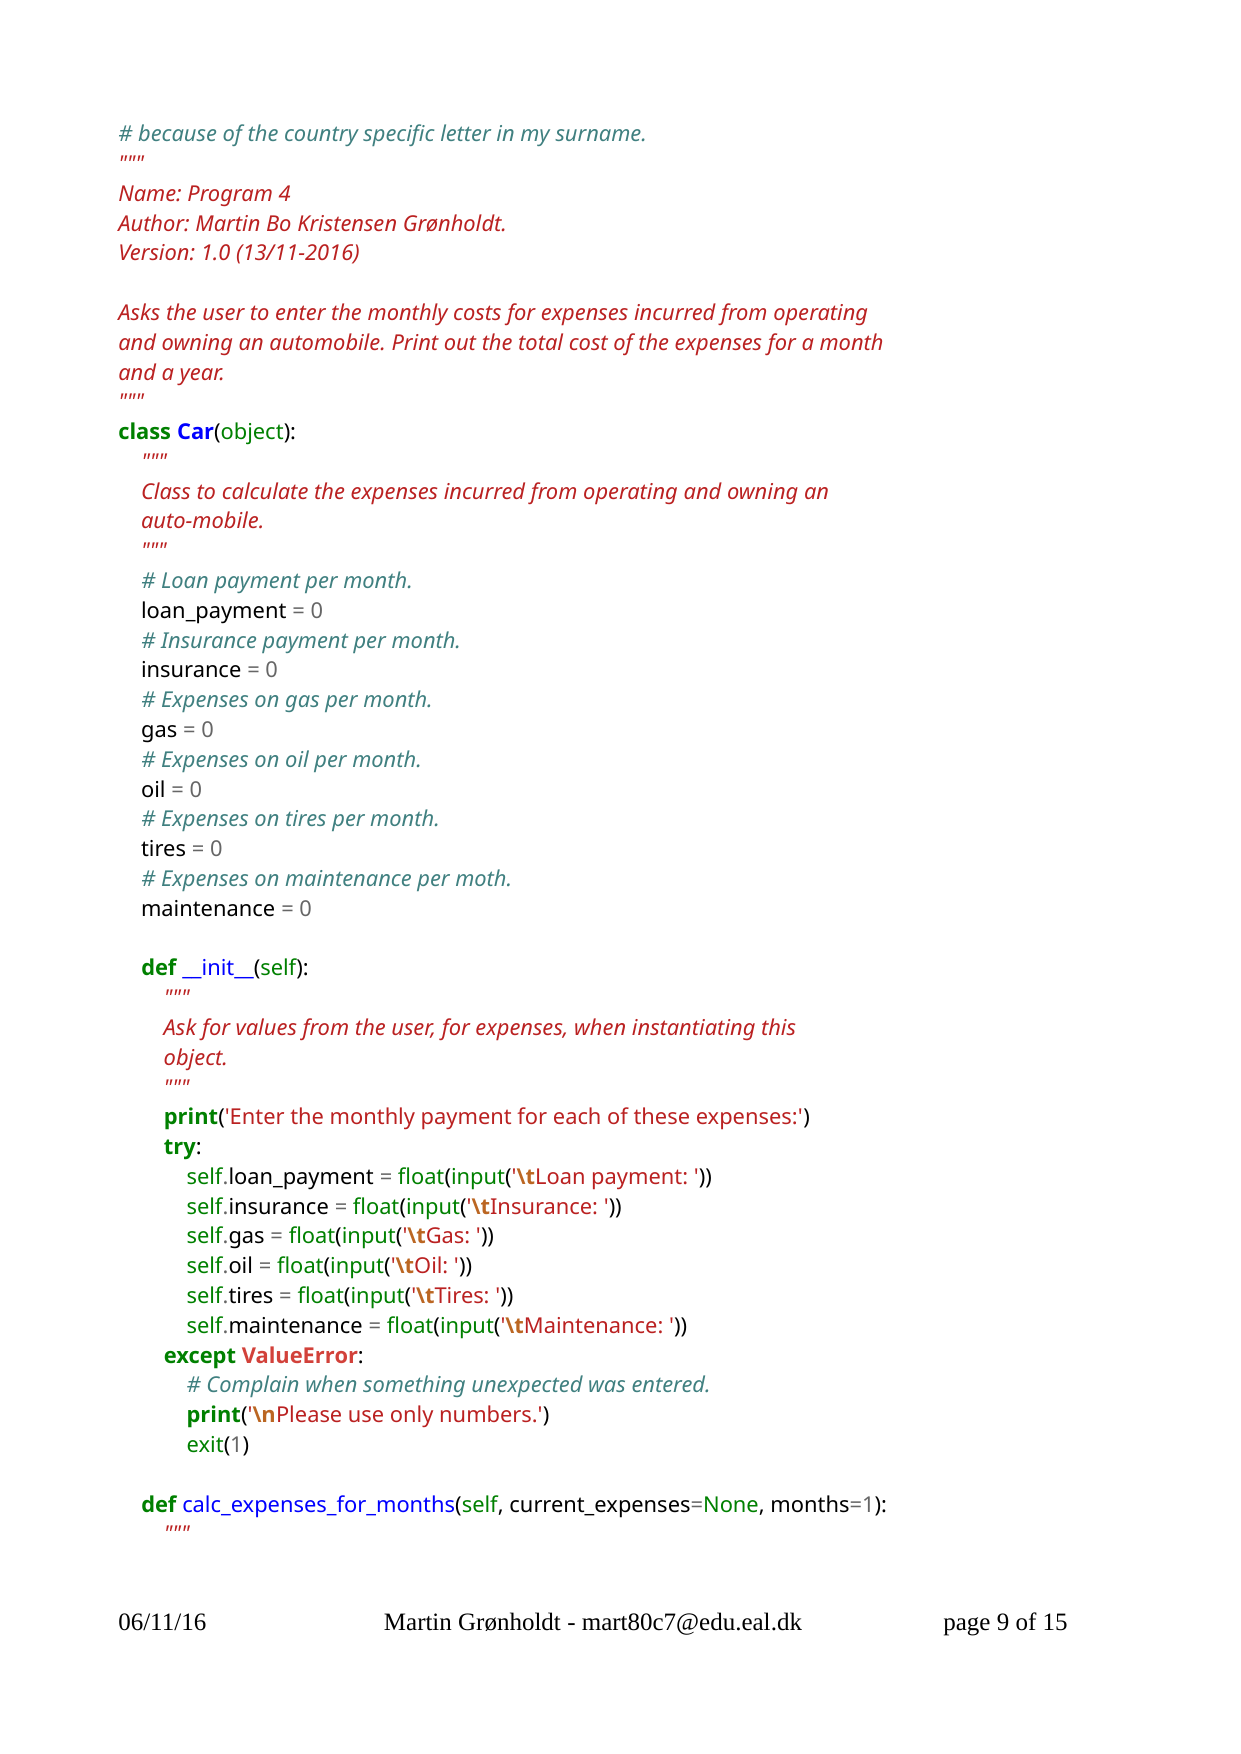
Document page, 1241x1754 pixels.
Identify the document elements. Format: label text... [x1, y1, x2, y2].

text # Expenses on maintenance per moth. [118, 863, 1122, 893]
text print('Enter the monthly payment for each of these expenses:') [118, 1101, 1122, 1131]
text """ [118, 1518, 1122, 1548]
text exit(1) [118, 1429, 1122, 1459]
text Class to calculate the expenses incurred from operating and owning an [118, 476, 1122, 505]
text gas = 0 [118, 714, 1122, 744]
text """ [118, 535, 1122, 565]
text except ValueError: [118, 1339, 1122, 1369]
text self.tires = float(input('\tTires: ')) [118, 1280, 1122, 1310]
text and a year. [118, 356, 1122, 386]
text object. [118, 1042, 1122, 1071]
text class Car(object): [118, 416, 1122, 446]
text def __init__(self): [118, 952, 1122, 982]
text # Expenses on gas per month. [118, 684, 1122, 714]
text """ [118, 386, 1122, 416]
text loan_payment = 0 [118, 595, 1122, 624]
text # Expenses on tires per month. [118, 803, 1122, 833]
text self.loan_payment = float(input('\tLoan payment: ')) [118, 1161, 1122, 1191]
text """ [118, 982, 1122, 1012]
text maintenance = 0 [118, 893, 1122, 922]
text # Expenses on oil per month. [118, 744, 1122, 773]
text Author: Martin Bo Kristensen Grønholdt. [118, 207, 1122, 237]
text print('\nPlease use only numbers.') [118, 1399, 1122, 1429]
text # Loan payment per month. [118, 565, 1122, 595]
text """ [118, 148, 1122, 178]
text Version: 1.0 (13/11-2016) [118, 237, 1122, 267]
text try: [118, 1131, 1122, 1161]
text # Insurance payment per month. [118, 624, 1122, 654]
text and owning an automobile. Print out the total cost of the expenses for a month [118, 327, 1122, 356]
text self.oil = float(input('\tOil: ')) [118, 1250, 1122, 1280]
text self.insurance = float(input('\tInsurance: ')) [118, 1191, 1122, 1220]
text # because of the country specific letter in my surname. [118, 118, 1122, 148]
text self.gas = float(input('\tGas: ')) [118, 1220, 1122, 1250]
text oil = 0 [118, 773, 1122, 803]
text # Complain when something unexpected was entered. [118, 1369, 1122, 1399]
text """ [118, 446, 1122, 476]
text Name: Program 4 [118, 178, 1122, 207]
text self.maintenance = float(input('\tMaintenance: ')) [118, 1310, 1122, 1339]
text """ [118, 1071, 1122, 1101]
text tires = 0 [118, 833, 1122, 863]
text insurance = 0 [118, 654, 1122, 684]
text Asks the user to enter the monthly costs for expenses incurred from operating [118, 297, 1122, 327]
text def calc_expenses_for_months(self, current_expenses=None, months=1): [118, 1488, 1122, 1518]
text Ask for values from the user, for expenses, when instantiating this [118, 1012, 1122, 1042]
text auto-mobile. [118, 505, 1122, 535]
